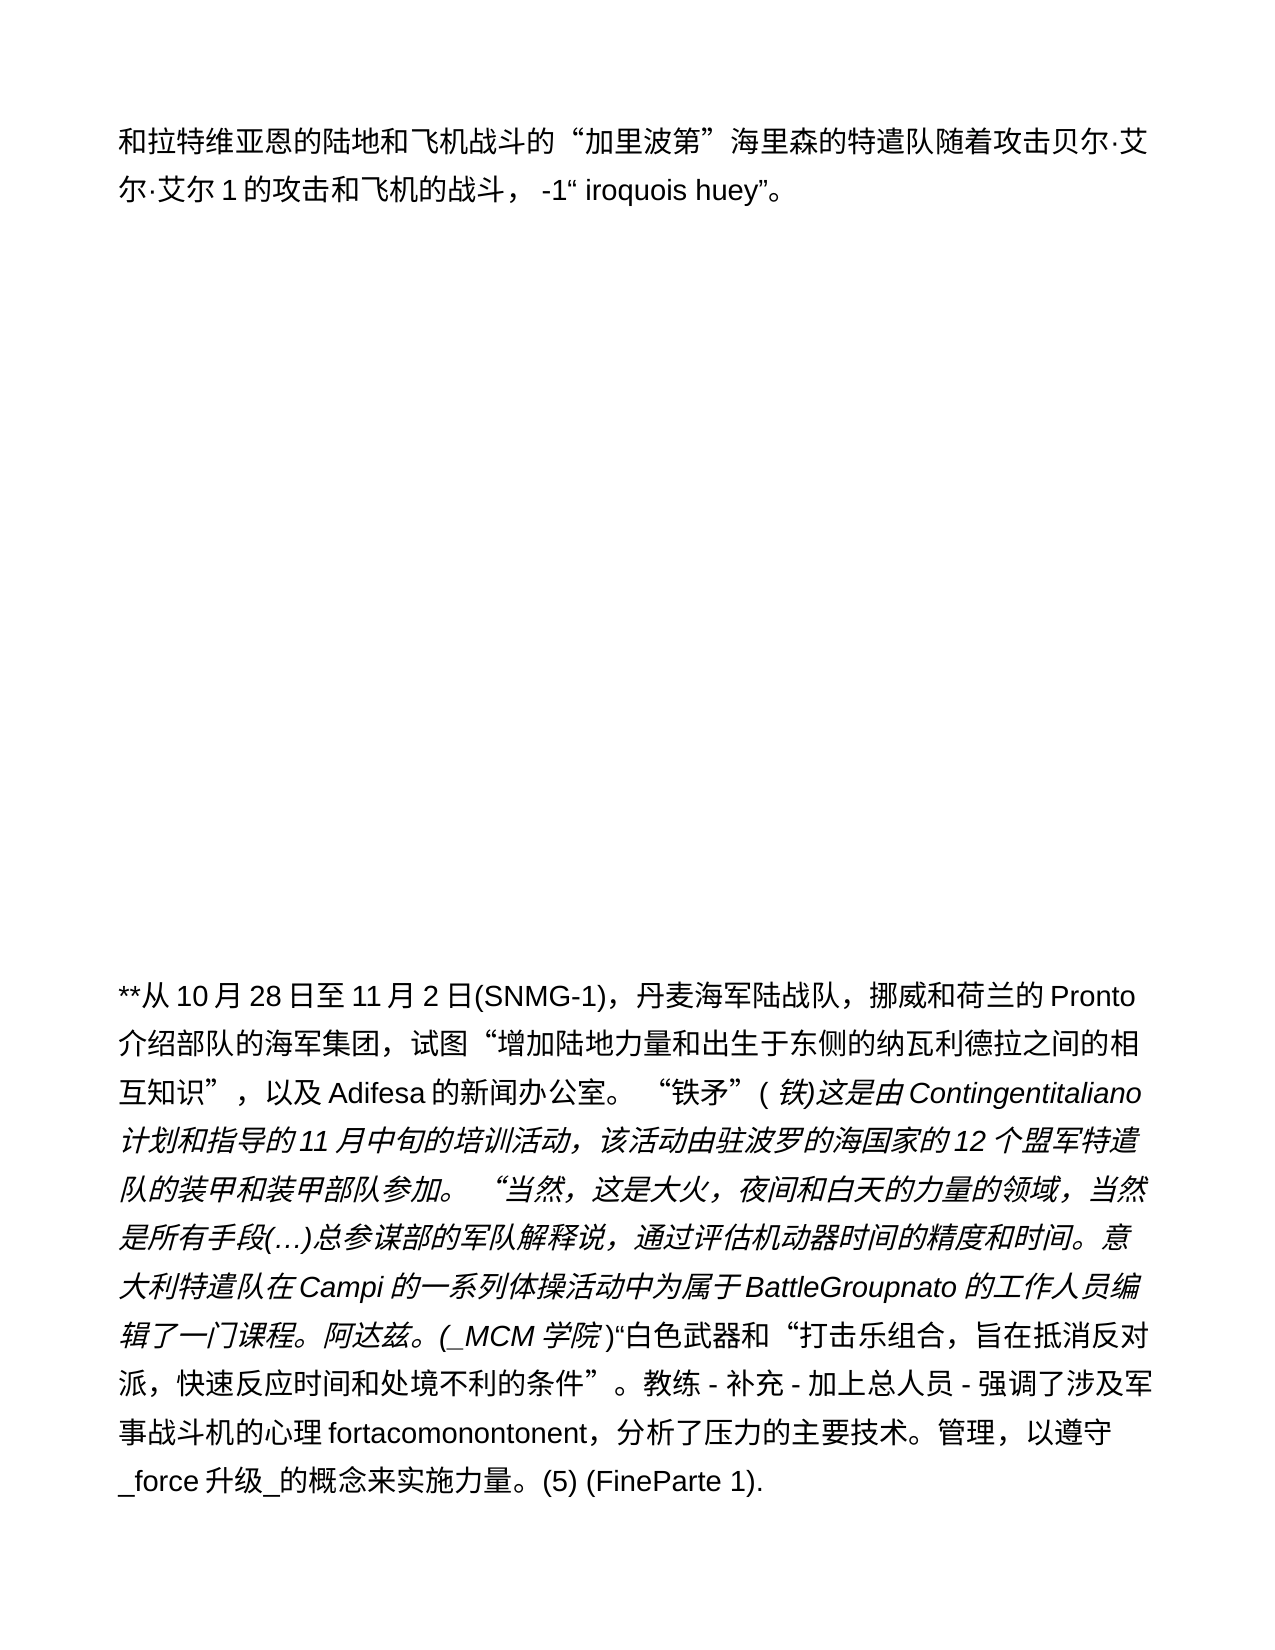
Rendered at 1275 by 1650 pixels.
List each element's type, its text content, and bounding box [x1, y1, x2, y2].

text 和拉特维亚恩的陆地和飞机战斗的“加里波第”海里森的特遣队随着攻击贝尔·艾尔·艾尔1的攻击和飞机的战斗， -1“ iroquois huey”。 [118, 118, 1157, 209]
text **从10月28日至11月2日(SNMG-1)，丹麦海军陆战队，挪威和荷兰的Pronto介绍部队的海军集团，试图“增加陆地力量和出生于东侧的纳瓦利德拉之间的相互知识”，以及Adifesa的新闻办公室。 “铁矛”( 铁)这是由Contingentitaliano计划和指导的11月中旬的培训活动，该活动由驻波罗的海国家的12个盟军特遣队的装甲和装甲部队参加。 “当然，这是大火，夜间和白天的力量的领域，当然是所有手段(…)总参谋部的军队解释说，通过评估机动器时间的精度和时间。意大利特遣队在Campi的一系列体操活动中为属于BattleGroupnato的工作人员编辑了一门课程。阿达兹。(_MCM学院 )“白色武器和“打击乐组合，旨在抵消反对派，快速反应时间和处境不利的条件”。教练 - 补充 - 加上总人员 - 强调了涉及军事战斗机的心理fortacomonontonent，分析了压力的主要技术。管理，以遵守_force升级_的概念来实施力量。(5) (FineParte 1). [118, 972, 1157, 1500]
